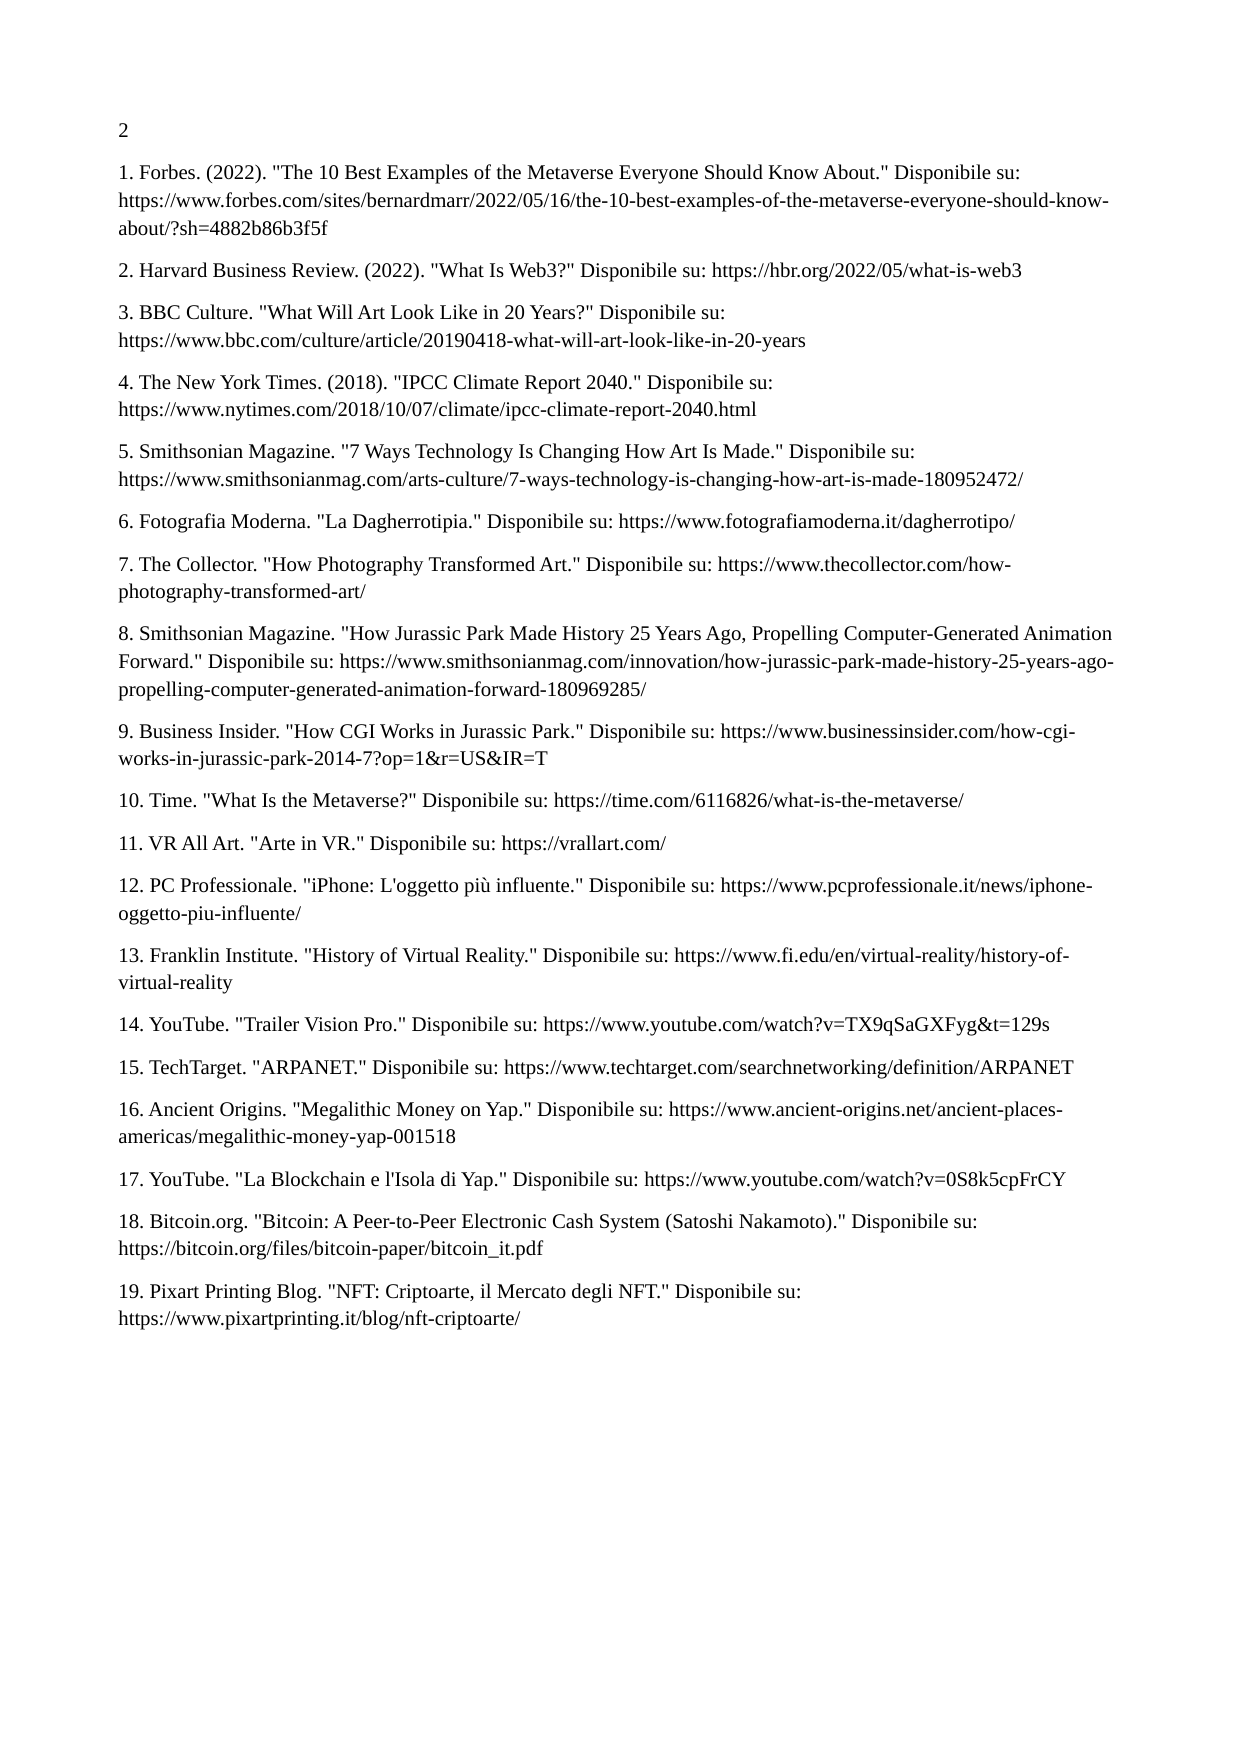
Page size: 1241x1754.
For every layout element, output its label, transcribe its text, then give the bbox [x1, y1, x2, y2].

text 12. PC Professionale. "iPhone: L'oggetto più influente." Disponibile su: https://www.pcprofessionale.it/news/iphone-oggetto-piu-influente/ [118, 873, 1122, 924]
text 1. Forbes. (2022). "The 10 Best Examples of the Metaverse Everyone Should Know About." Disponibile su: https://www.forbes.com/sites/bernardmarr/2022/05/16/the-10-best-examples-of-the-metaverse-everyone-should-know-about/?sh=4882b86b3f5f [118, 160, 1122, 239]
text 16. Ancient Origins. "Megalithic Money on Yap." Disponibile su: https://www.ancient-origins.net/ancient-places-americas/megalithic-money-yap-001518 [118, 1097, 1122, 1148]
text 5. Smithsonian Magazine. "7 Ways Technology Is Changing How Art Is Made." Disponibile su: https://www.smithsonianmag.com/arts-culture/7-ways-technology-is-changing-how-art-is-made-180952472/ [118, 439, 1122, 491]
text 18. Bitcoin.org. "Bitcoin: A Peer-to-Peer Electronic Cash System (Satoshi Nakamoto)." Disponibile su: https://bitcoin.org/files/bitcoin-paper/bitcoin_it.pdf [118, 1209, 1122, 1260]
text 15. TechTarget. "ARPANET." Disponibile su: https://www.techtarget.com/searchnetworking/definition/ARPANET [118, 1054, 1122, 1079]
text 11. VR All Art. "Arte in VR." Disponibile su: https://vrallart.com/ [118, 831, 1122, 855]
text 19. Pixart Printing Blog. "NFT: Criptoarte, il Mercato degli NFT." Disponibile su: https://www.pixartprinting.it/blog/nft-criptoarte/ [118, 1278, 1122, 1330]
text 3. BBC Culture. "What Will Art Look Like in 20 Years?" Disponibile su: https://www.bbc.com/culture/article/20190418-what-will-art-look-like-in-20-years [118, 300, 1122, 352]
text 14. YouTube. "Trailer Vision Pro." Disponibile su: https://www.youtube.com/watch?v=TX9qSaGXFyg&t=129s [118, 1012, 1122, 1036]
text 10. Time. "What Is the Metaverse?" Disponibile su: https://time.com/6116826/what-is-the-metaverse/ [118, 788, 1122, 812]
text 17. YouTube. "La Blockchain e l'Isola di Yap." Disponibile su: https://www.youtube.com/watch?v=0S8k5cpFrCY [118, 1167, 1122, 1191]
text 8. Smithsonian Magazine. "How Jurassic Park Made History 25 Years Ago, Propelling Computer-Generated Animation Forward." Disponibile su: https://www.smithsonianmag.com/innovation/how-jurassic-park-made-history-25-years-ago-propelling-computer-generated-animation-forward-180969285/ [118, 621, 1122, 701]
text 7. The Collector. "How Photography Transformed Art." Disponibile su: https://www.thecollector.com/how-photography-transformed-art/ [118, 551, 1122, 603]
text 13. Franklin Institute. "History of Virtual Reality." Disponibile su: https://www.fi.edu/en/virtual-reality/history-of-virtual-reality [118, 943, 1122, 994]
text 2 [118, 118, 1122, 142]
text 4. The New York Times. (2018). "IPCC Climate Report 2040." Disponibile su: https://www.nytimes.com/2018/10/07/climate/ipcc-climate-report-2040.html [118, 370, 1122, 421]
text 2. Harvard Business Review. (2022). "What Is Web3?" Disponibile su: https://hbr.org/2022/05/what-is-web3 [118, 258, 1122, 282]
text 9. Business Insider. "How CGI Works in Jurassic Park." Disponibile su: https://www.businessinsider.com/how-cgi-works-in-jurassic-park-2014-7?op=1&r=US&IR=T [118, 719, 1122, 770]
text 6. Fotografia Moderna. "La Dagherrotipia." Disponibile su: https://www.fotografiamoderna.it/dagherrotipo/ [118, 509, 1122, 533]
